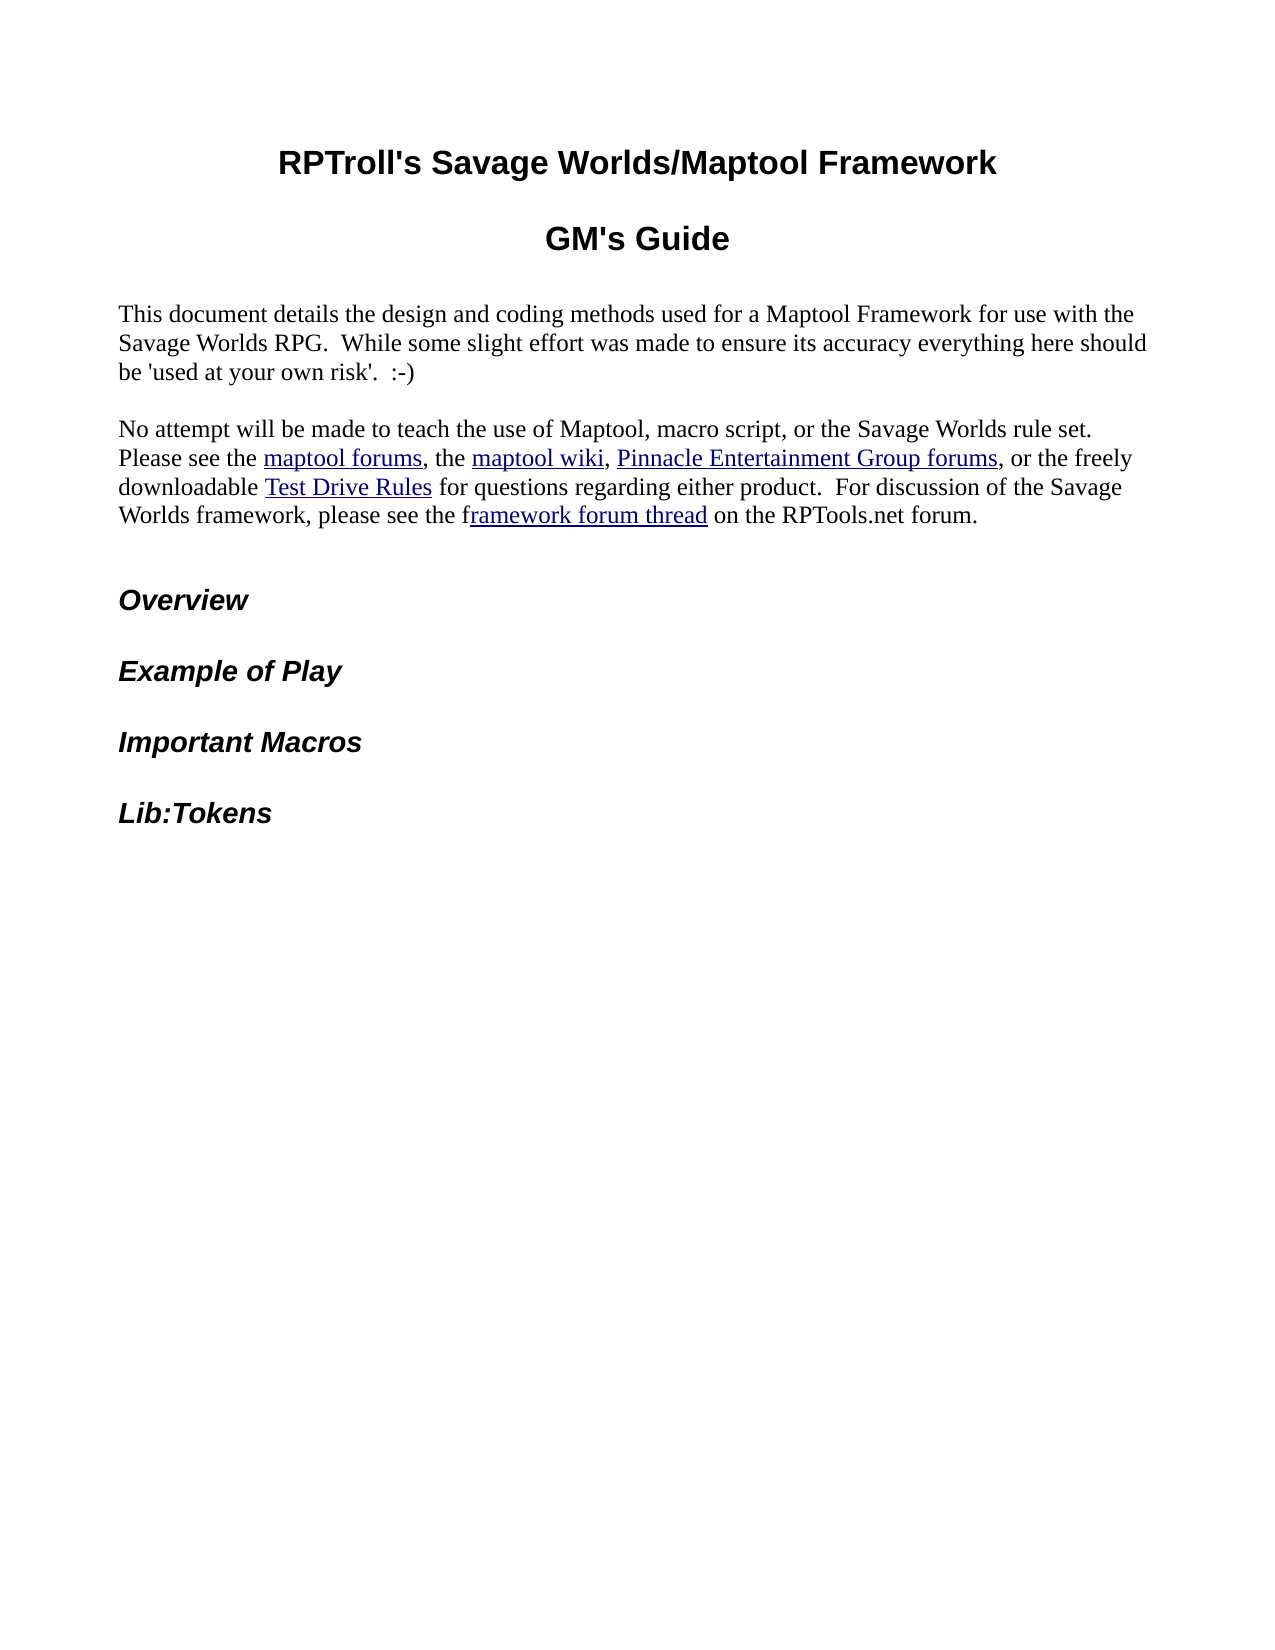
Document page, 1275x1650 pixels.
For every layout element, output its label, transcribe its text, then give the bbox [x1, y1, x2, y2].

subtitle Example of Play [118, 654, 1157, 687]
subtitle Overview [118, 583, 1157, 616]
subtitle Lib:Tokens [118, 796, 1157, 829]
subtitle GM's Guide [118, 219, 1157, 258]
subtitle Important Macros [118, 725, 1157, 758]
text No attempt will be made to teach the use of Maptool, macro script, or the Savage Worlds rule set. Please see the maptool forums, the maptool wiki, Pinnacle Entertainment Group forums, or the freely downloadable Test Drive Rules for questions regarding either product. For discussion of the Savage Worlds framework, please see the framework forum thread on the RPTools.net forum. [118, 414, 1157, 529]
text This document details the design and coding methods used for a Maptool Framework for use with the Savage Worlds RPG. While some slight effort was made to ensure its accuracy everything here should be 'used at your own risk'. :-) [118, 299, 1157, 385]
subtitle RPTroll's Savage Worlds/Maptool Framework [118, 143, 1157, 182]
